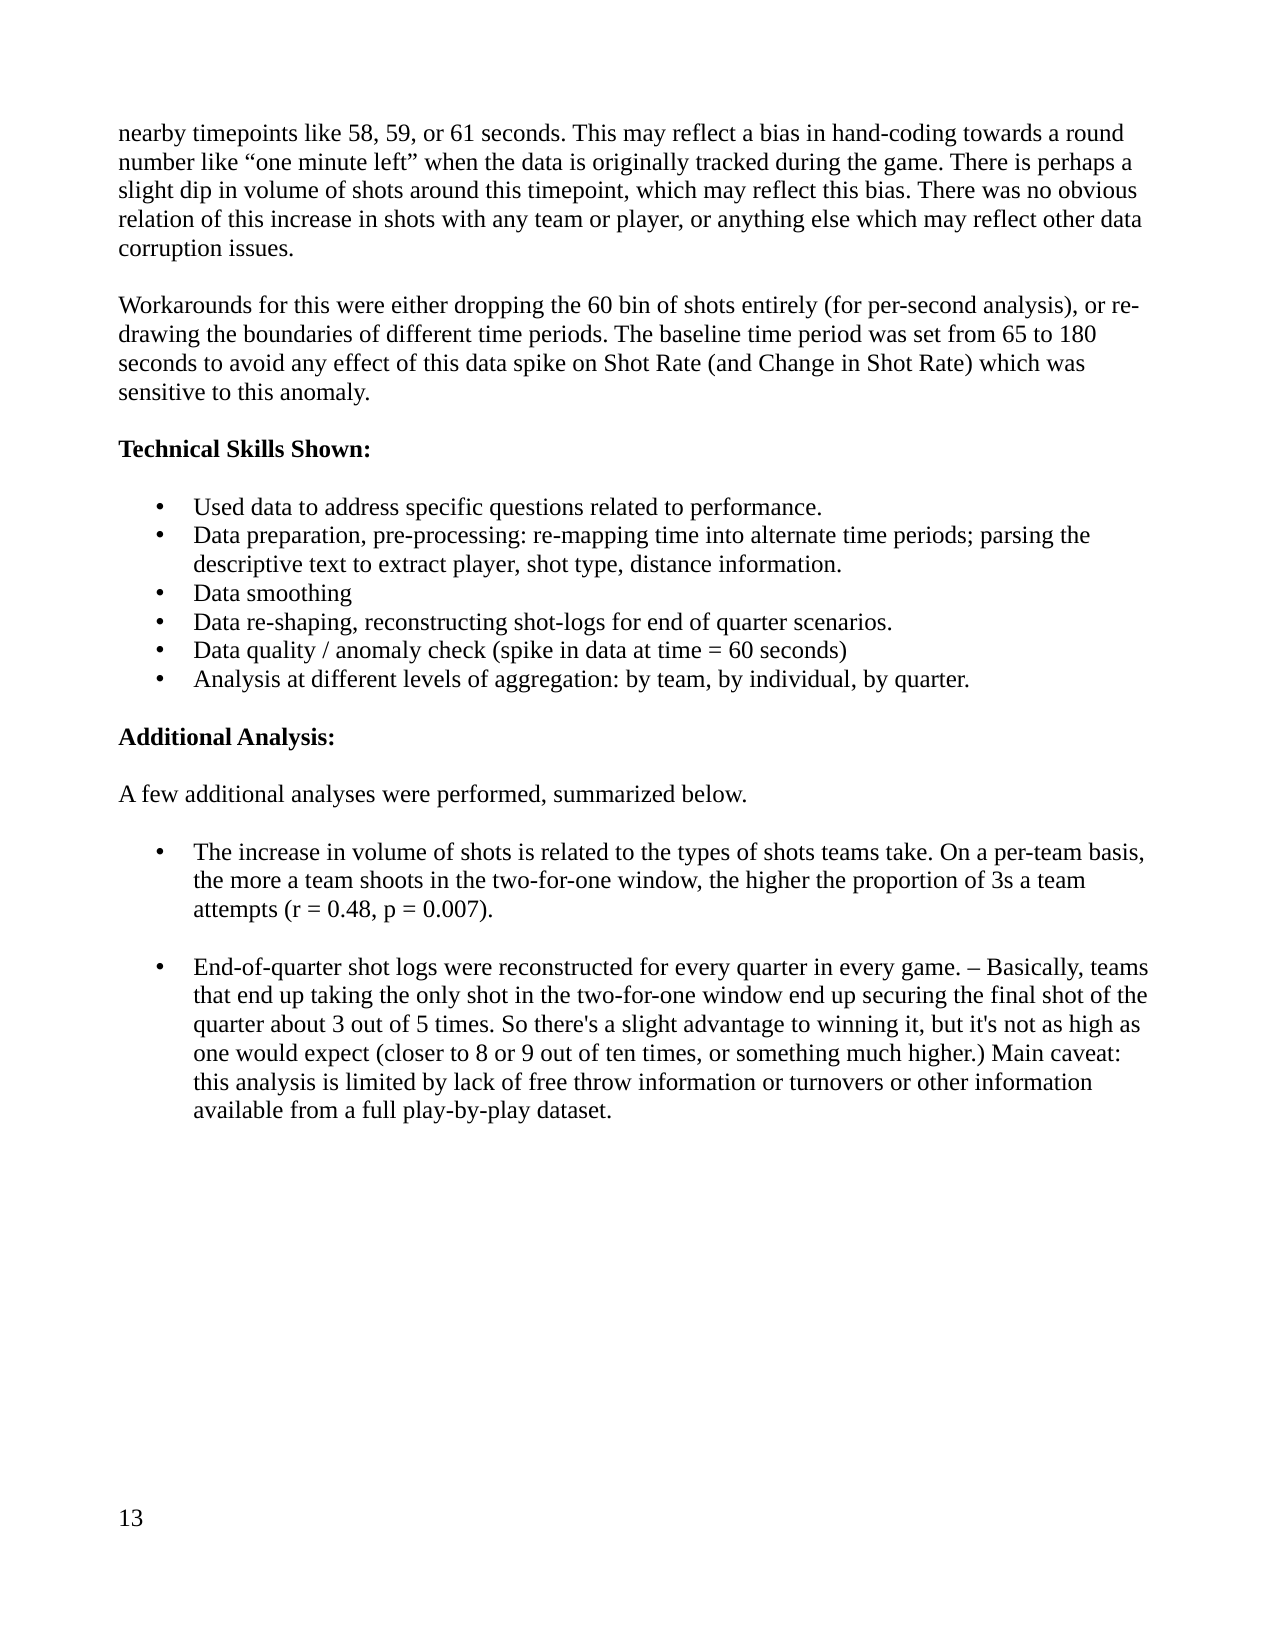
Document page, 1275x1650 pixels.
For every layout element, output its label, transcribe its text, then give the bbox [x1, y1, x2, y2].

text Technical Skills Shown: [118, 434, 1157, 463]
text Workarounds for this were either dropping the 60 bin of shots entirely (for per-second analysis), or re-drawing the boundaries of different time periods. The baseline time period was set from 65 to 180 seconds to avoid any effect of this data spike on Shot Rate (and Change in Shot Rate) which was sensitive to this anomaly. [118, 291, 1157, 406]
list The increase in volume of shots is related to the types of shots teams take. On a per-team basis, the more a team shoots in the two-for-one window, the higher the proportion of 3s a team attempts (r = 0.48, p = 0.007). [156, 837, 1157, 923]
list Data preparation, pre-processing: re-mapping time into alternate time periods; parsing the descriptive text to extract player, shot type, distance information. [156, 521, 1157, 578]
list Data re-shaping, reconstructing shot-logs for end of quarter scenarios. [156, 607, 1157, 636]
list Data smoothing [156, 578, 1157, 607]
text A few additional analyses were performed, summarized below. [118, 779, 1157, 808]
list Analysis at different levels of aggregation: by team, by individual, by quarter. [156, 664, 1157, 693]
text Additional Analysis: [118, 722, 1157, 751]
list End-of-quarter shot logs were reconstructed for every quarter in every game. – Basically, teams that end up taking the only shot in the two-for-one window end up securing the final shot of the quarter about 3 out of 5 times. So there's a slight advantage to winning it, but it's not as high as one would expect (closer to 8 or 9 out of ten times, or something much higher.) Main caveat: this analysis is limited by lack of free throw information or turnovers or other information available from a full play-by-play dataset. [156, 952, 1157, 1124]
text nearby timepoints like 58, 59, or 61 seconds. This may reflect a bias in hand-coding towards a round number like “one minute left” when the data is originally tracked during the game. There is perhaps a slight dip in volume of shots around this timepoint, which may reflect this bias. There was no obvious relation of this increase in shots with any team or player, or anything else which may reflect other data corruption issues. [118, 118, 1157, 262]
list Data quality / anomaly check (spike in data at time = 60 seconds) [156, 636, 1157, 664]
list Used data to address specific questions related to performance. [156, 492, 1157, 521]
